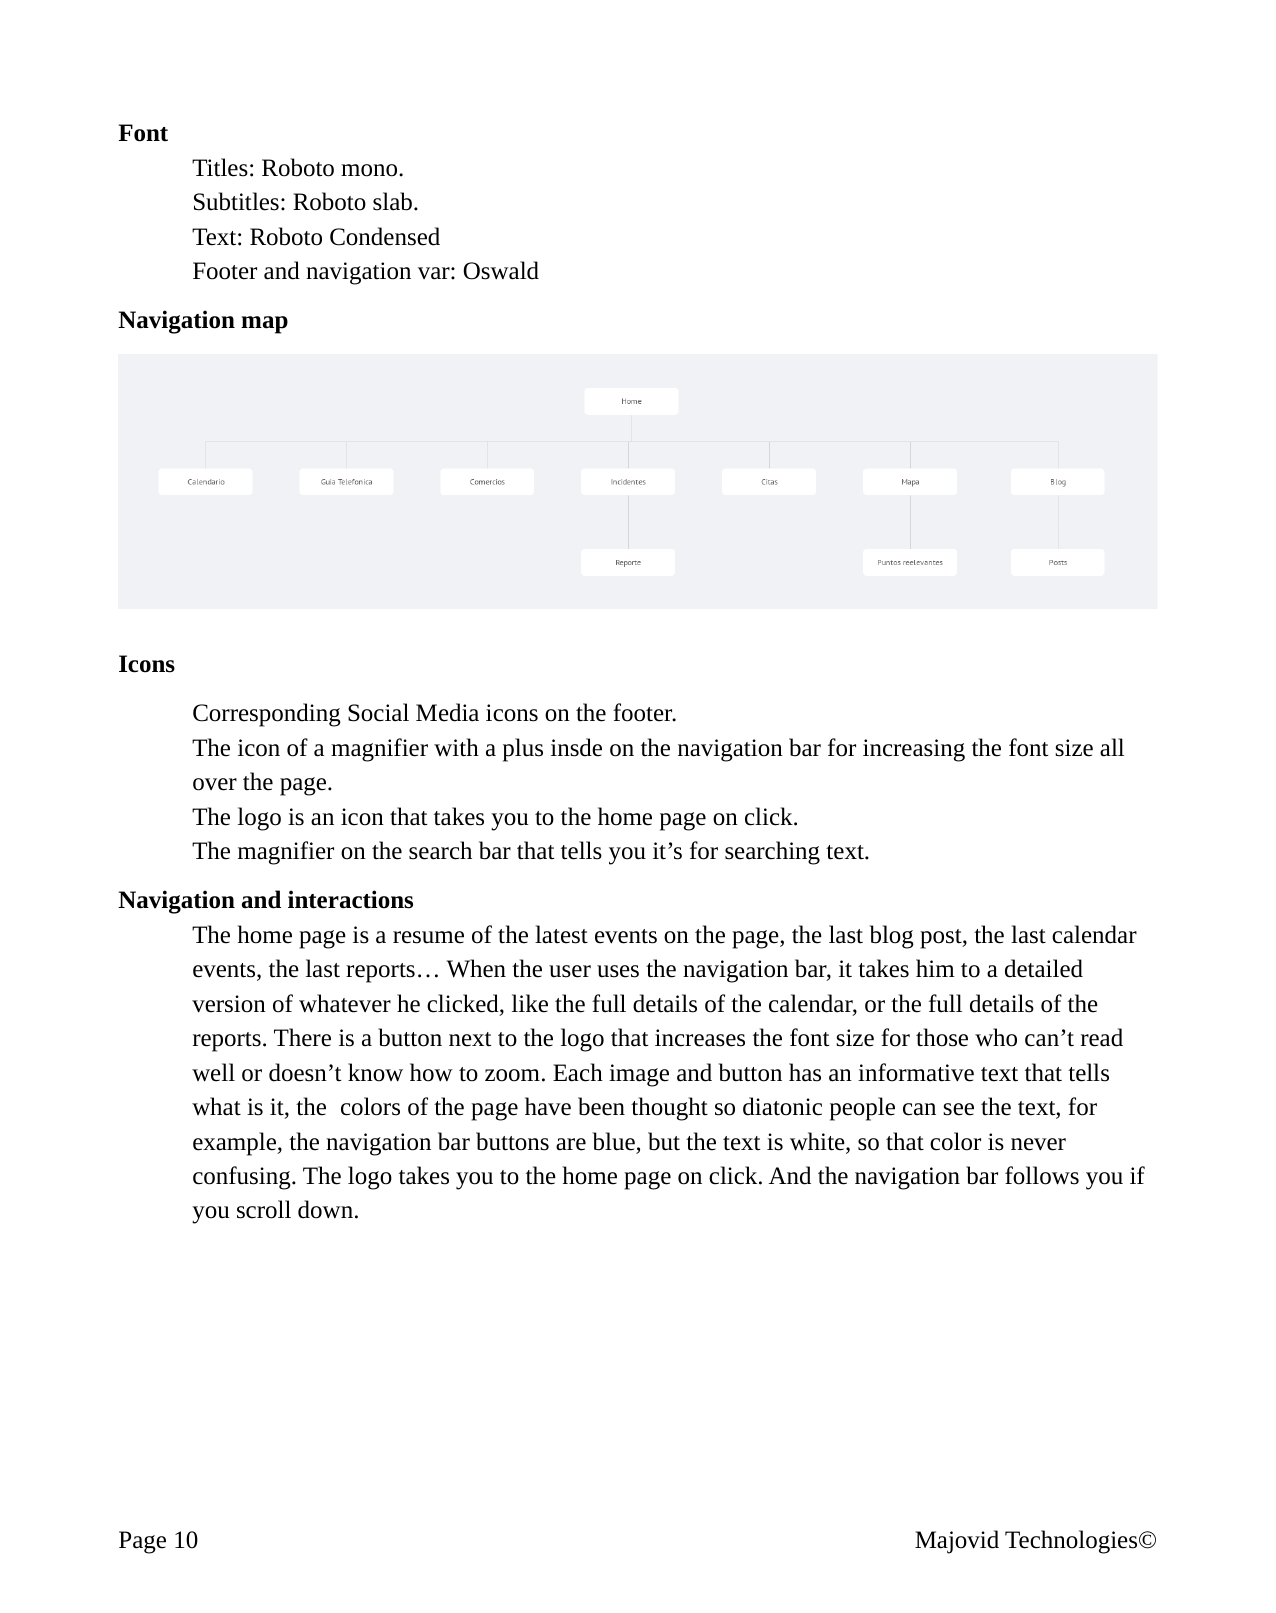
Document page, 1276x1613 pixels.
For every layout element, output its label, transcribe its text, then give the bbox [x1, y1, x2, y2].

text Corresponding Social Media icons on the footer. The icon of a magnifier with a plus insde on the navigation bar for increasing the font size all over the page. The logo is an icon that takes you to the home page on click. The magnifier on the search bar that tells you it’s for searching text. [118, 698, 1157, 865]
text Icons [118, 609, 1157, 678]
text Navigation map [118, 305, 1157, 334]
text Font Titles: Roboto mono. Subtitles: Roboto slab. Text: Roboto Condensed Footer and navigation var: Oswald [118, 118, 1157, 285]
text Navigation and interactions The home page is a resume of the latest events on the page, the last blog post, the last calendar events, the last reports… When the user uses the navigation bar, it takes him to a detailed version of whatever he clicked, like the full details of the calendar, or the full details of the reports. There is a button next to the logo that increases the font size for those who can’t read well or doesn’t know how to zoom. Each image and button has an informative text that tells what is it, the colors of the page have been thought so diatonic people can see the text, for example, the navigation bar buttons are blue, but the text is white, so that color is never confusing. The logo takes you to the home page on click. And the navigation bar follows you if you scroll down. [118, 885, 1157, 1224]
picture [118, 354, 1158, 609]
